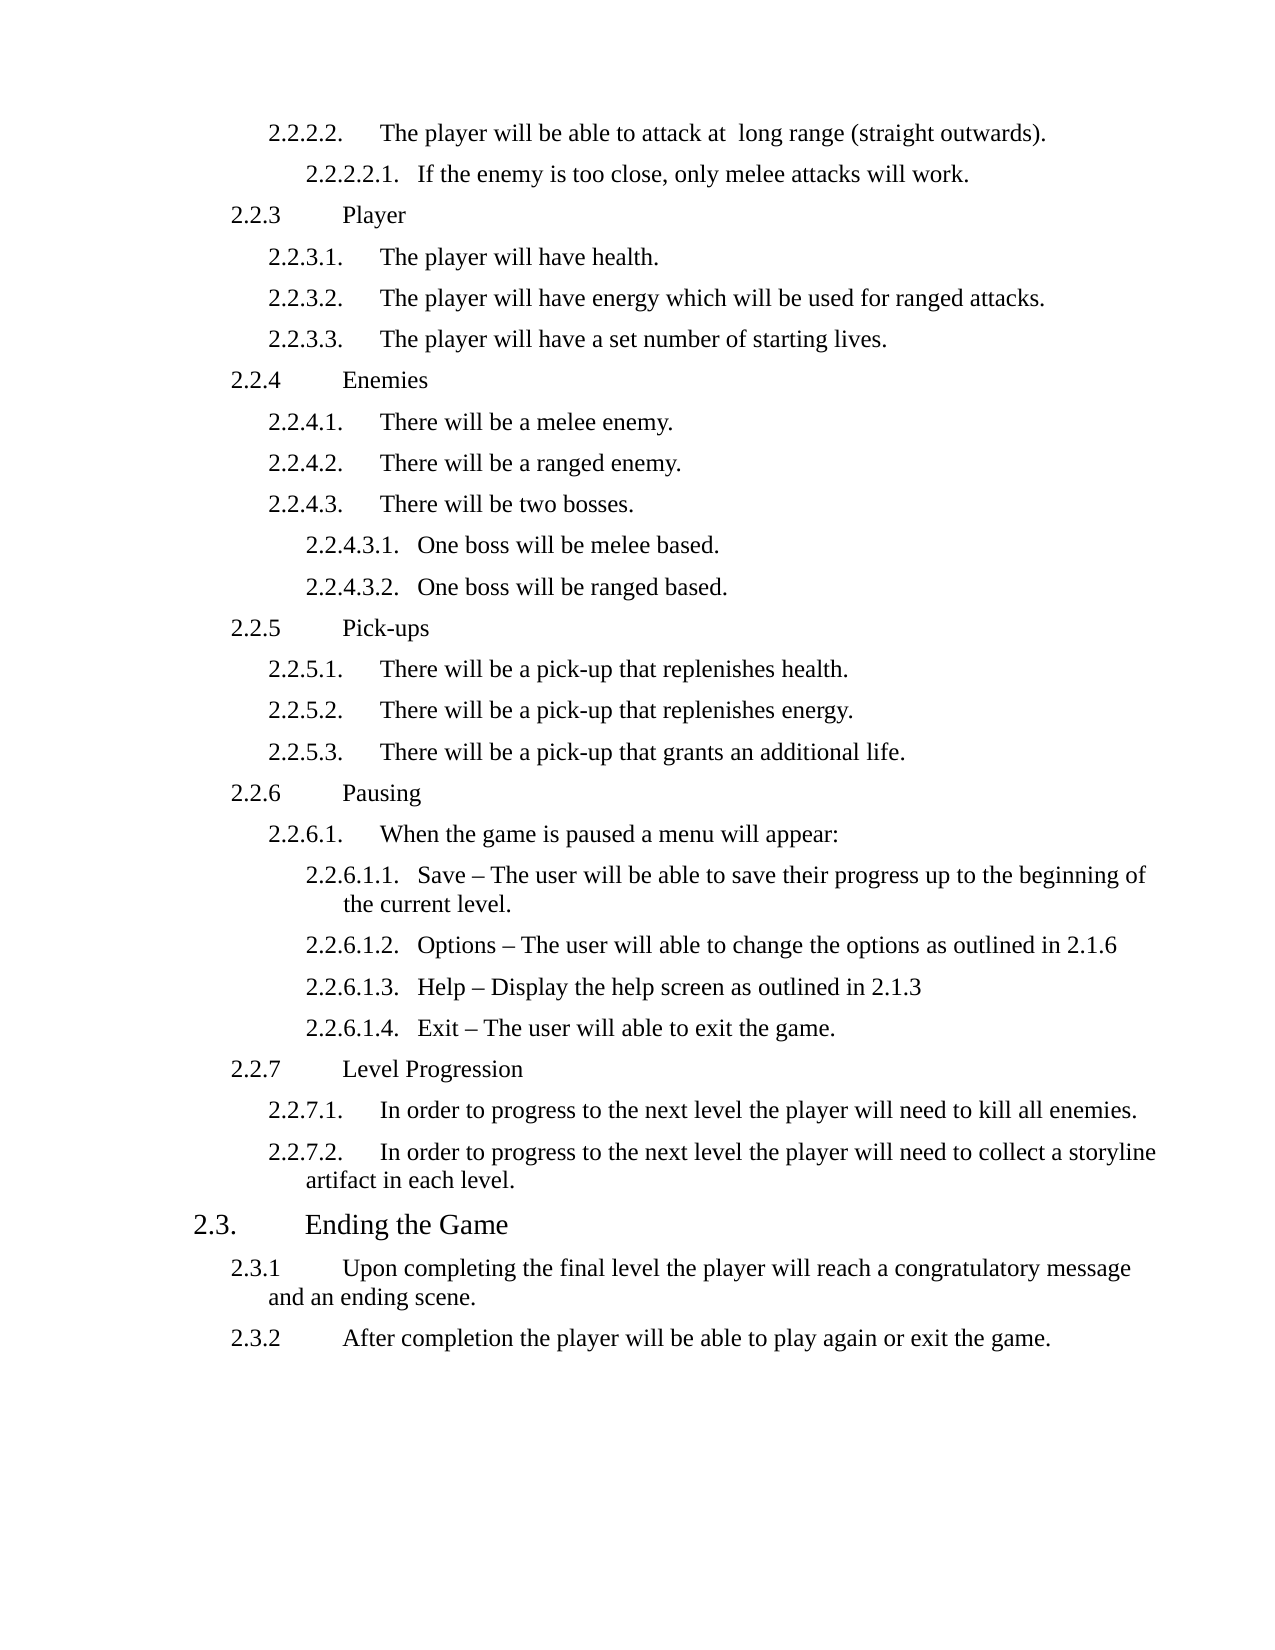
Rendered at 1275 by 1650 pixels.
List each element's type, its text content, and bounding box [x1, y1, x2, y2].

list Help – Display the help screen as outlined in 2.1.3 [306, 972, 1157, 1001]
list There will be a ranged enemy. [268, 448, 1157, 477]
list When the game is paused a menu will appear: [268, 819, 1157, 848]
list There will be two bosses. [268, 489, 1157, 518]
list Pick-ups [231, 613, 1157, 642]
list Pausing [231, 778, 1157, 807]
list There will be a pick-up that replenishes energy. [268, 696, 1157, 724]
list If the enemy is too close, only melee attacks will work. [306, 159, 1157, 188]
list The player will have health. [268, 242, 1157, 271]
list After completion the player will be able to play again or exit the game. [231, 1323, 1157, 1352]
list Level Progression [231, 1054, 1157, 1083]
list There will be a pick-up that grants an additional life. [268, 737, 1157, 766]
list One boss will be melee based. [306, 531, 1157, 559]
list Upon completing the final level the player will reach a congratulatory message and an ending scene. [231, 1253, 1157, 1310]
list Options – The user will able to change the options as outlined in 2.1.6 [306, 931, 1157, 959]
list The player will have a set number of starting lives. [268, 324, 1157, 353]
list Save – The user will be able to save their progress up to the beginning of the current level. [306, 861, 1157, 918]
list Player [231, 201, 1157, 229]
list There will be a pick-up that replenishes health. [268, 654, 1157, 683]
list The player will be able to attack at long range (straight outwards). [268, 118, 1157, 147]
list Ending the Game [193, 1207, 1157, 1240]
list Enemies [231, 366, 1157, 394]
list In order to progress to the next level the player will need to collect a storyline artifact in each level. [268, 1137, 1157, 1194]
list The player will have energy which will be used for ranged attacks. [268, 283, 1157, 312]
list One boss will be ranged based. [306, 572, 1157, 601]
list In order to progress to the next level the player will need to kill all enemies. [268, 1096, 1157, 1124]
list Exit – The user will able to exit the game. [306, 1013, 1157, 1042]
list There will be a melee enemy. [268, 407, 1157, 436]
